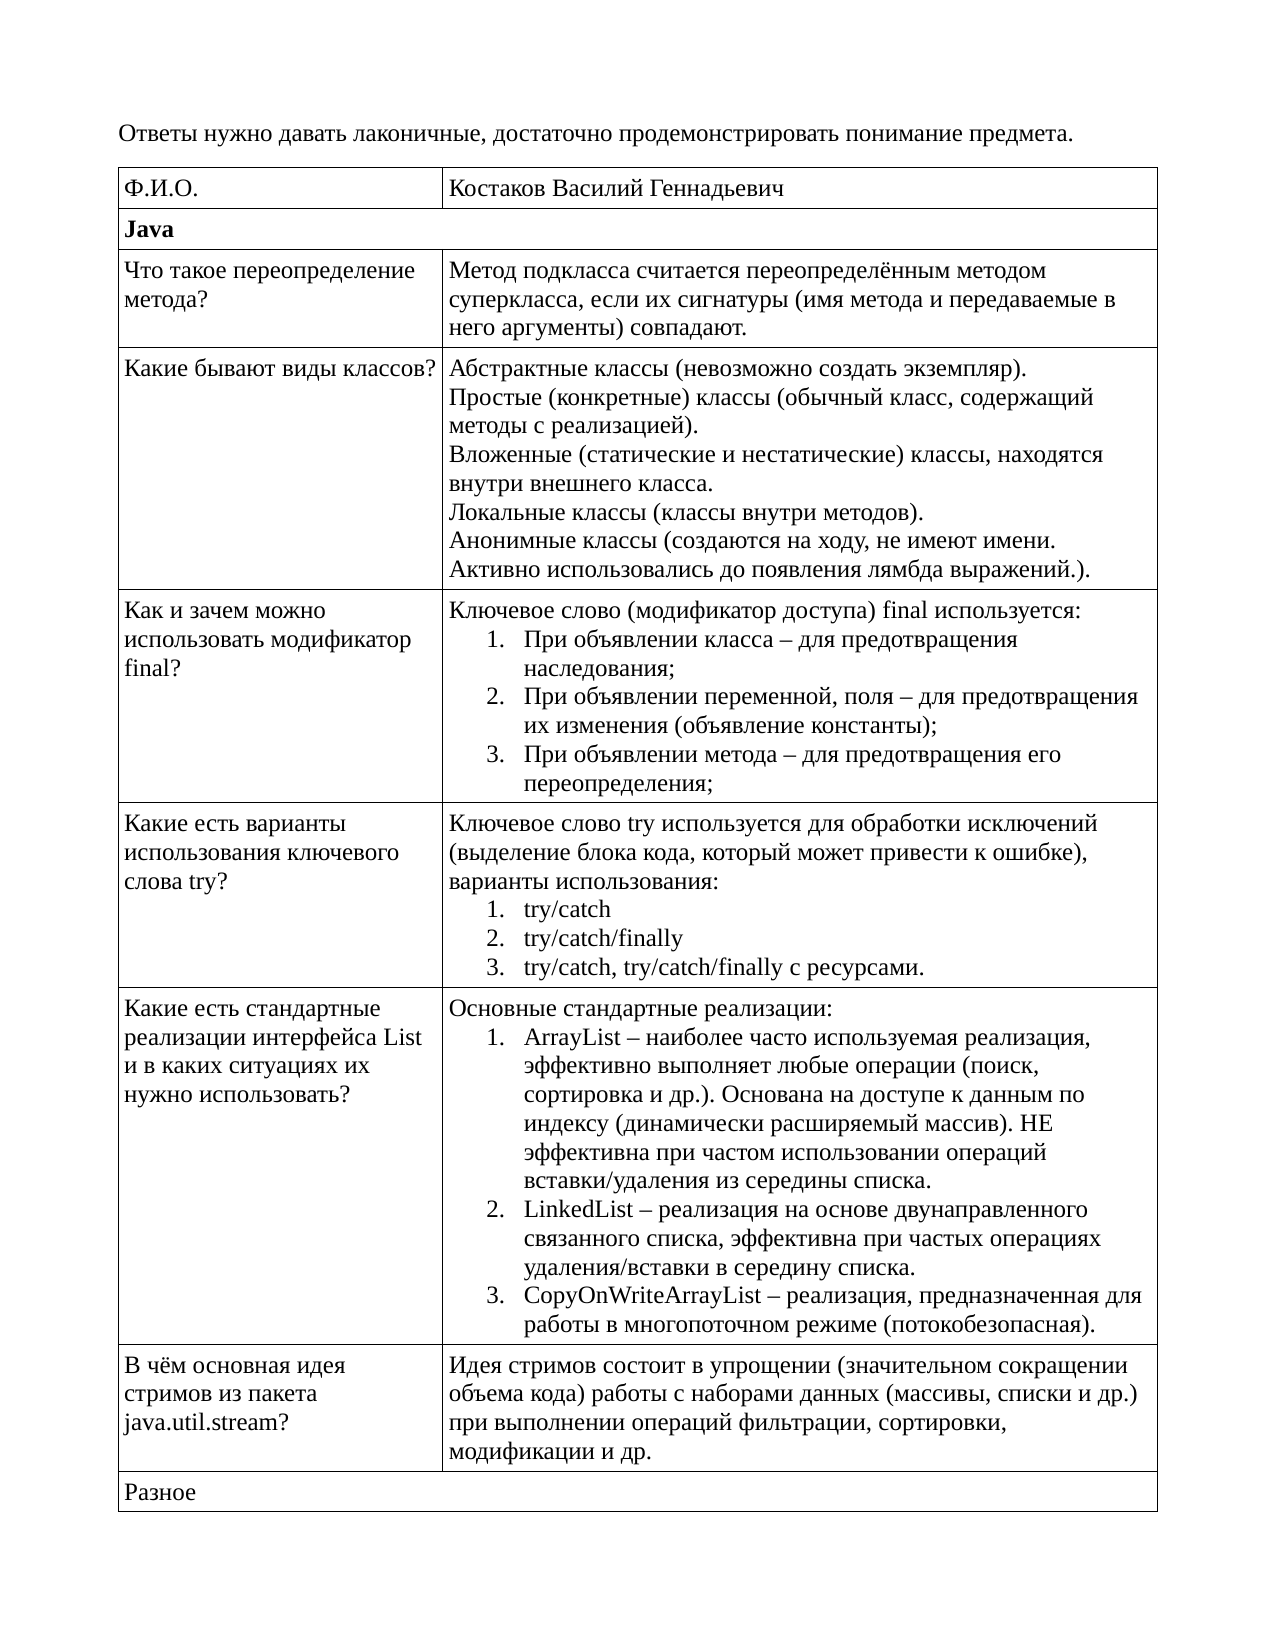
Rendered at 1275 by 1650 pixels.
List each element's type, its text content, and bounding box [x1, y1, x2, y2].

text Ответы нужно давать лаконичные, достаточно продемонстрировать понимание предмета. [118, 118, 1157, 147]
table_cell Как и зачем можно использовать модификатор final? [119, 590, 442, 802]
table_header Костаков Василий Геннадьевич [443, 168, 1157, 208]
table_cell Ключевое слово try используется для обработки исключений (выделение блока кода, который может привести к ошибке), варианты использования: try/catch try/catch/finally try/catch, try/catch/finally с ресурсами. [443, 803, 1157, 987]
table_cell Ключевое слово (модификатор доступа) final используется: При объявлении класса – для предотвращения наследования; При объявлении переменной, поля – для предотвращения их изменения (объявление константы); При объявлении метода – для предотвращения его переопределения; [443, 590, 1157, 802]
table_cell Абстрактные классы (невозможно создать экземпляр). Простые (конкретные) классы (обычный класс, содержащий методы с реализацией). Вложенные (статические и нестатические) классы, находятся внутри внешнего класса. Локальные классы (классы внутри методов). Анонимные классы (создаются на ходу, не имеют имени. Активно использовались до появления лямбда выражений.). [443, 348, 1157, 589]
table_cell Разное [119, 1472, 1157, 1511]
table_cell Основные стандартные реализации: ArrayList – наиболее часто используемая реализация, эффективно выполняет любые операции (поиск, сортировка и др.). Основана на доступе к данным по индексу (динамически расширяемый массив). НЕ эффективна при частом использовании операций вставки/удаления из середины списка. LinkedList – реализация на основе двунаправленного связанного списка, эффективна при частых операциях удаления/вставки в середину списка. CopyOnWriteArrayList – реализация, предназначенная для работы в многопоточном режиме (потокобезопасная). [443, 988, 1157, 1343]
table_cell Идея стримов состоит в упрощении (значительном сокращении объема кода) работы с наборами данных (массивы, списки и др.) при выполнении операций фильтрации, сортировки, модификации и др. [443, 1345, 1157, 1471]
table_cell Какие есть варианты использования ключевого слова try? [119, 803, 442, 987]
table_cell Метод подкласса считается переопределённым методом суперкласса, если их сигнатуры (имя метода и передаваемые в него аргументы) совпадают. [443, 250, 1157, 347]
table_cell В чём основная идея стримов из пакета java.util.stream? [119, 1345, 442, 1471]
table_cell Java [119, 209, 1157, 249]
table_cell Какие бывают виды классов? [119, 348, 442, 589]
table_header Ф.И.О. [119, 168, 442, 208]
table_cell Что такое переопределение метода? [119, 250, 442, 347]
table_cell Какие есть стандартные реализации интерфейса List и в каких ситуациях их нужно использовать? [119, 988, 442, 1343]
